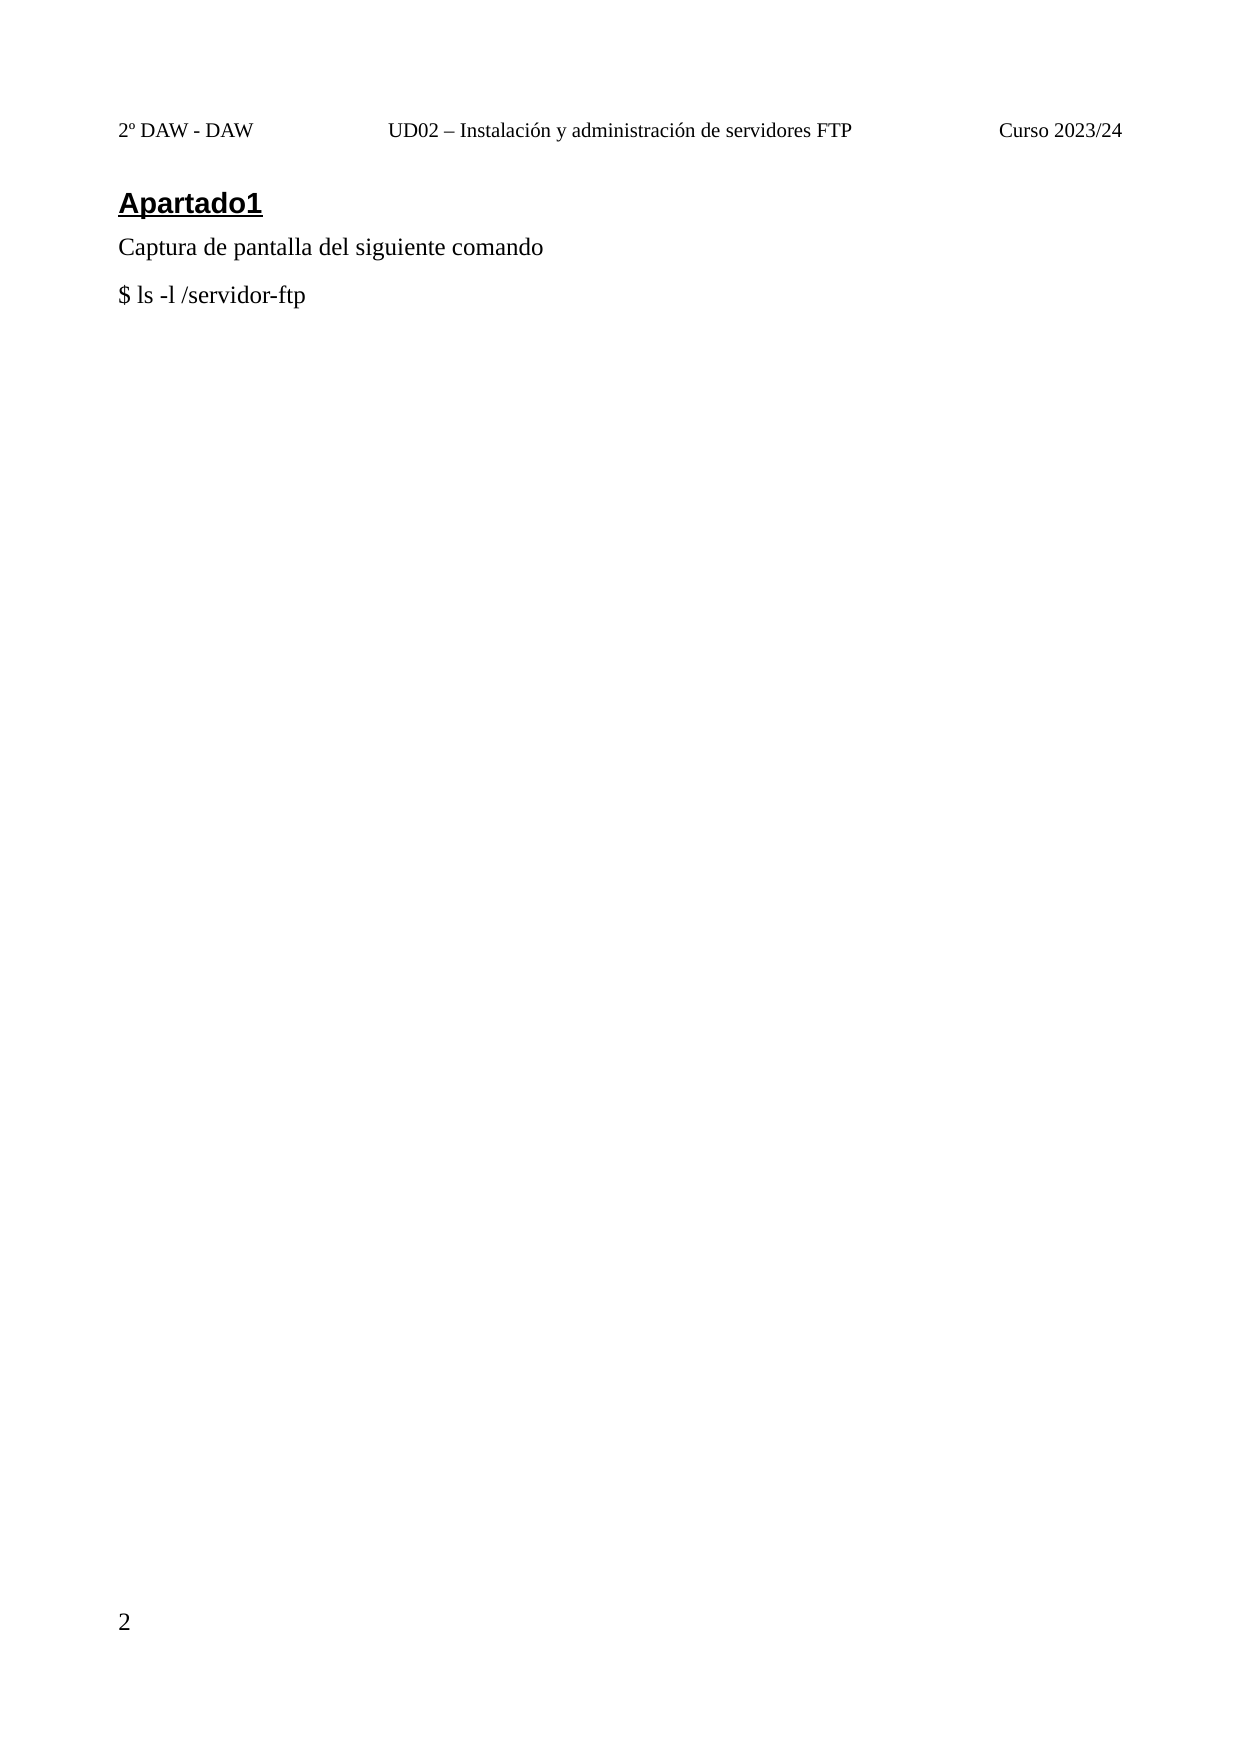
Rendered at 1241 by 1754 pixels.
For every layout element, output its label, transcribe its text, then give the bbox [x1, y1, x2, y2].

text Captura de pantalla del siguiente comando [118, 232, 1122, 261]
subtitle Apartado1 [118, 186, 1122, 220]
text $ ls -l /servidor-ftp [118, 280, 1122, 309]
